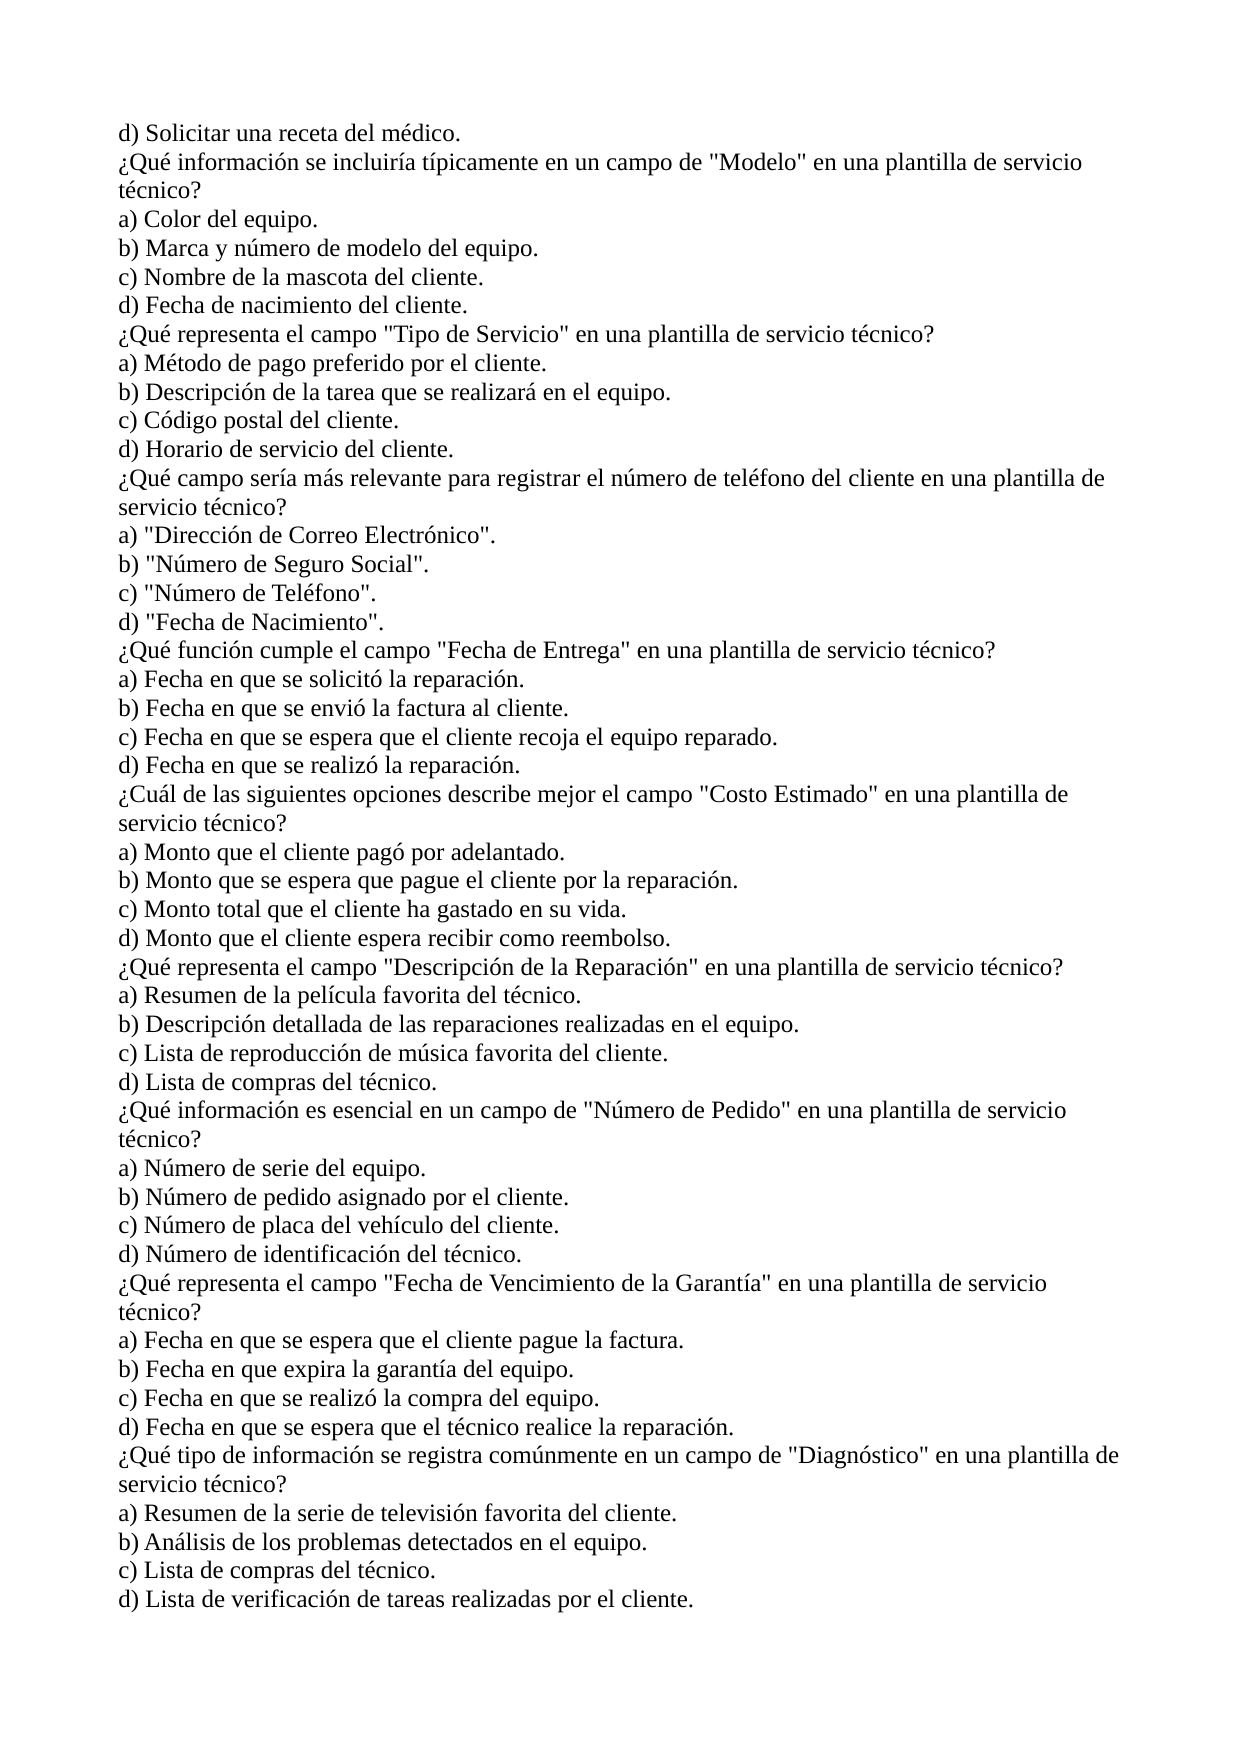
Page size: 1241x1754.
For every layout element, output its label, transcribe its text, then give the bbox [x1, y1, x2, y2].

text c) Código postal del cliente. [118, 406, 1122, 434]
text b) Descripción de la tarea que se realizará en el equipo. [118, 377, 1122, 406]
text c) "Número de Teléfono". [118, 578, 1122, 607]
text a) Resumen de la película favorita del técnico. [118, 981, 1122, 1009]
text ¿Qué información se incluiría típicamente en un campo de "Modelo" en una plantilla de servicio técnico? [118, 147, 1122, 204]
text b) Número de pedido asignado por el cliente. [118, 1182, 1122, 1211]
text ¿Qué representa el campo "Fecha de Vencimiento de la Garantía" en una plantilla de servicio técnico? [118, 1268, 1122, 1326]
text b) Fecha en que expira la garantía del equipo. [118, 1354, 1122, 1383]
text a) Fecha en que se solicitó la reparación. [118, 664, 1122, 693]
text a) Monto que el cliente pagó por adelantado. [118, 837, 1122, 866]
text a) Método de pago preferido por el cliente. [118, 348, 1122, 377]
text ¿Qué información es esencial en un campo de "Número de Pedido" en una plantilla de servicio técnico? [118, 1096, 1122, 1153]
text ¿Qué función cumple el campo "Fecha de Entrega" en una plantilla de servicio técnico? [118, 636, 1122, 664]
text a) Número de serie del equipo. [118, 1153, 1122, 1182]
text c) Fecha en que se realizó la compra del equipo. [118, 1383, 1122, 1412]
text b) Análisis de los problemas detectados en el equipo. [118, 1527, 1122, 1556]
text c) Fecha en que se espera que el cliente recoja el equipo reparado. [118, 722, 1122, 751]
text d) Fecha en que se espera que el técnico realice la reparación. [118, 1412, 1122, 1441]
text b) Descripción detallada de las reparaciones realizadas en el equipo. [118, 1009, 1122, 1038]
text a) "Dirección de Correo Electrónico". [118, 521, 1122, 549]
text c) Lista de reproducción de música favorita del cliente. [118, 1038, 1122, 1067]
text b) "Número de Seguro Social". [118, 549, 1122, 578]
text c) Monto total que el cliente ha gastado en su vida. [118, 894, 1122, 923]
text d) Solicitar una receta del médico. [118, 118, 1122, 147]
text ¿Qué representa el campo "Descripción de la Reparación" en una plantilla de servicio técnico? [118, 952, 1122, 981]
text ¿Qué campo sería más relevante para registrar el número de teléfono del cliente en una plantilla de servicio técnico? [118, 463, 1122, 521]
text d) "Fecha de Nacimiento". [118, 607, 1122, 636]
text c) Número de placa del vehículo del cliente. [118, 1211, 1122, 1239]
text ¿Cuál de las siguientes opciones describe mejor el campo "Costo Estimado" en una plantilla de servicio técnico? [118, 779, 1122, 837]
text a) Color del equipo. [118, 204, 1122, 233]
text a) Fecha en que se espera que el cliente pague la factura. [118, 1326, 1122, 1354]
text d) Número de identificación del técnico. [118, 1239, 1122, 1268]
text d) Monto que el cliente espera recibir como reembolso. [118, 923, 1122, 952]
text b) Marca y número de modelo del equipo. [118, 233, 1122, 262]
text d) Fecha de nacimiento del cliente. [118, 291, 1122, 319]
text a) Resumen de la serie de televisión favorita del cliente. [118, 1498, 1122, 1527]
text ¿Qué representa el campo "Tipo de Servicio" en una plantilla de servicio técnico? [118, 319, 1122, 348]
text b) Fecha en que se envió la factura al cliente. [118, 693, 1122, 722]
text b) Monto que se espera que pague el cliente por la reparación. [118, 866, 1122, 894]
text d) Horario de servicio del cliente. [118, 434, 1122, 463]
text d) Fecha en que se realizó la reparación. [118, 751, 1122, 779]
text c) Lista de compras del técnico. [118, 1556, 1122, 1584]
text ¿Qué tipo de información se registra comúnmente en un campo de "Diagnóstico" en una plantilla de servicio técnico? [118, 1441, 1122, 1498]
text d) Lista de verificación de tareas realizadas por el cliente. [118, 1584, 1122, 1613]
text d) Lista de compras del técnico. [118, 1067, 1122, 1096]
text c) Nombre de la mascota del cliente. [118, 262, 1122, 291]
